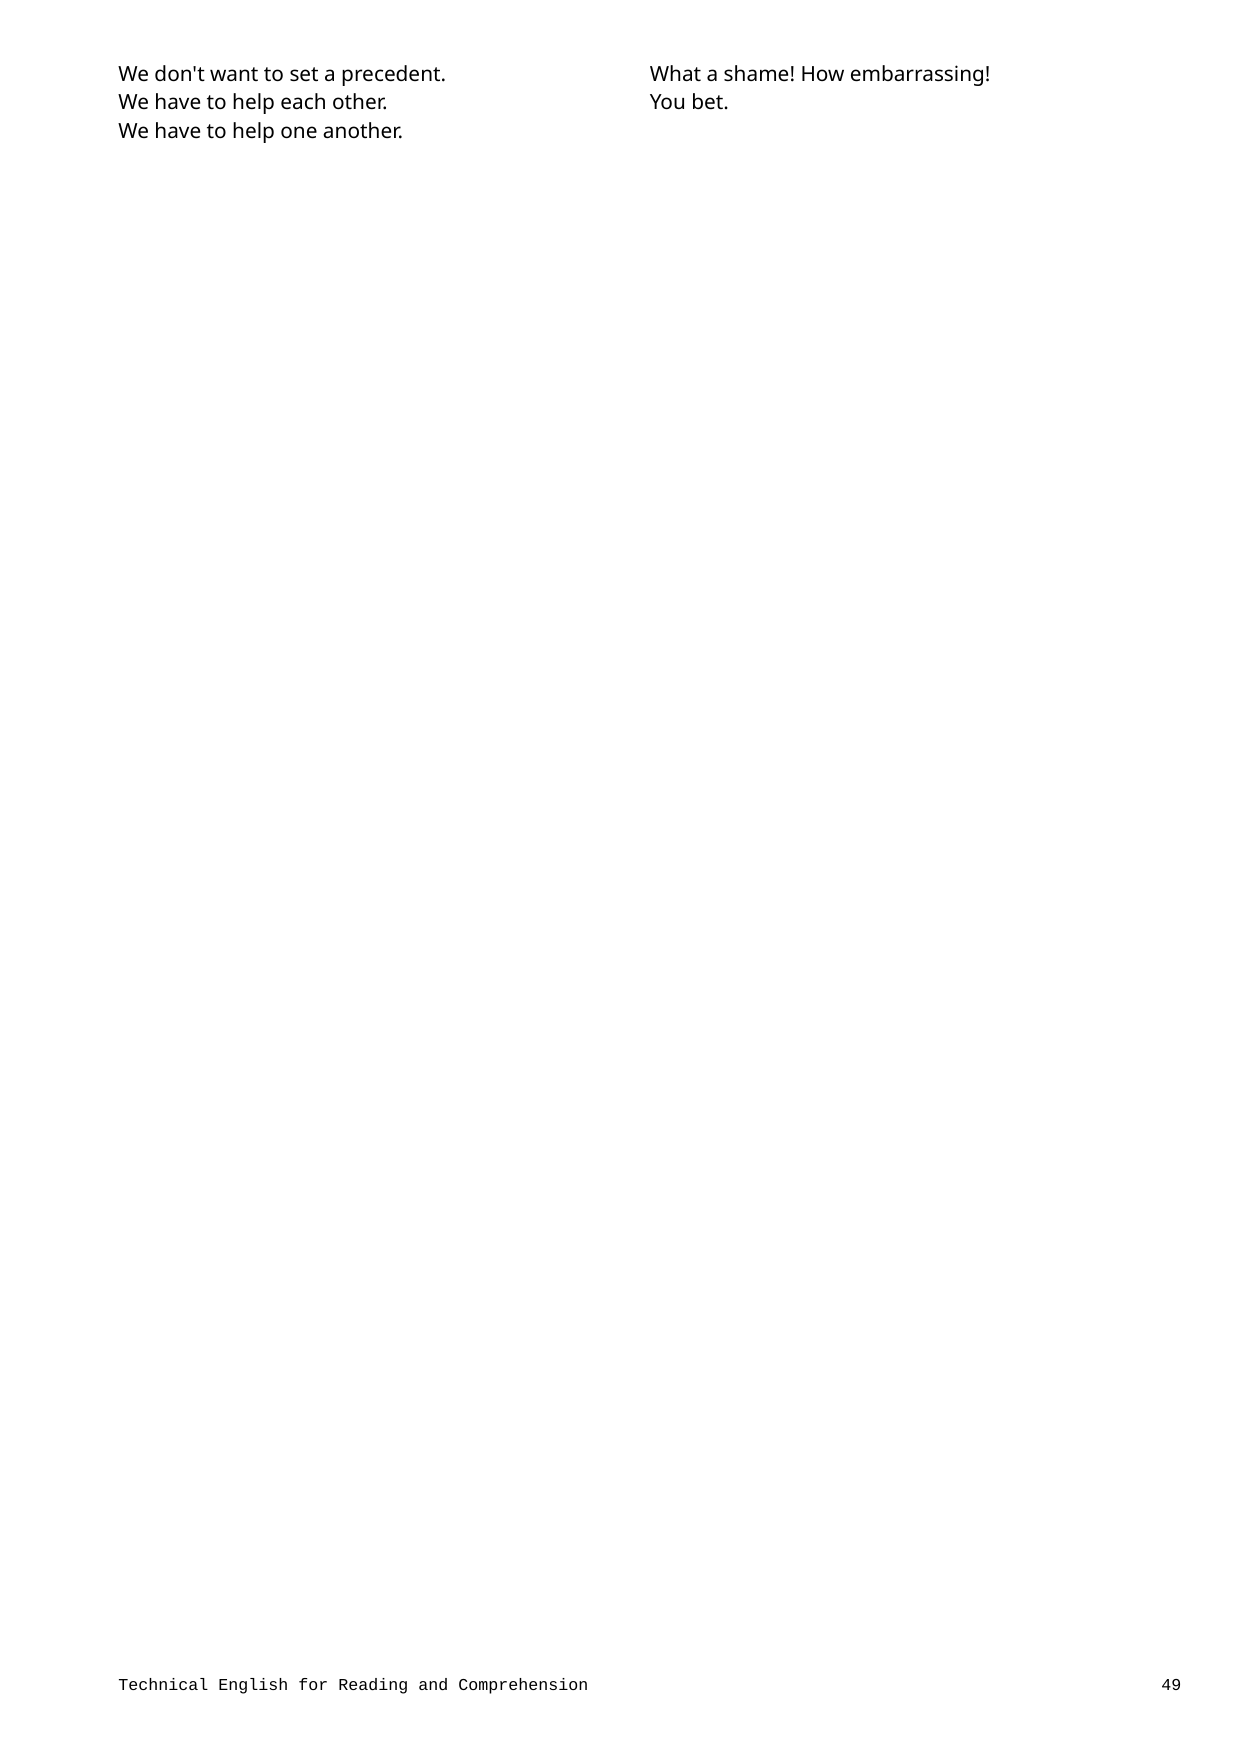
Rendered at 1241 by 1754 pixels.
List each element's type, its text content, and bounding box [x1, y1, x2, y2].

text You bet. [649, 87, 1181, 116]
text We have to help each other. [118, 87, 649, 116]
text We have to help one another. [118, 116, 649, 144]
text We don't want to set a precedent. [118, 59, 649, 87]
text What a shame! How embarrassing! [649, 59, 1181, 87]
